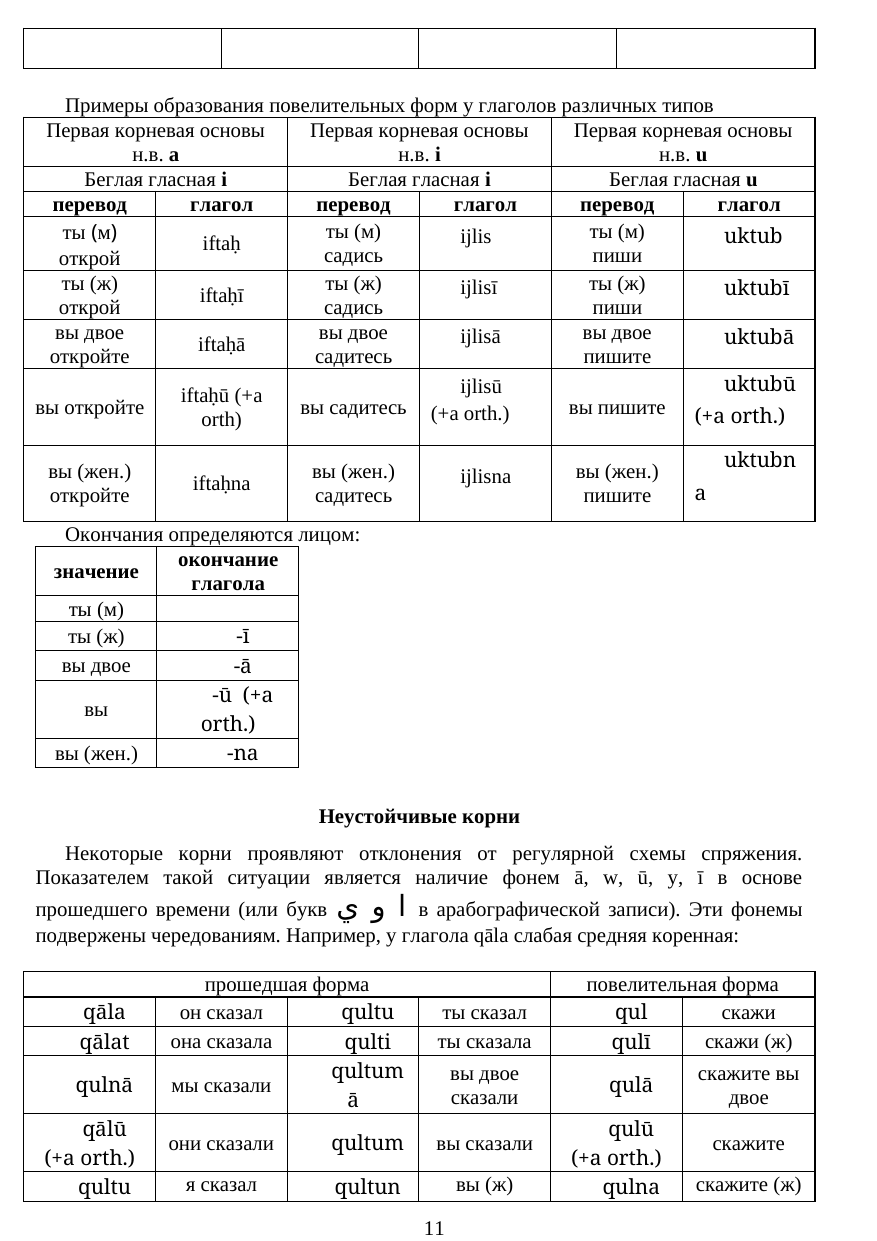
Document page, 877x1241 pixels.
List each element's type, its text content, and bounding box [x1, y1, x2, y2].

table_header окончание глагола [157, 547, 298, 595]
table_cell ты (ж) [36, 622, 156, 650]
table_cell вы (жен.) [36, 739, 156, 767]
table_cell ijlisī [420, 271, 551, 319]
table_cell qulnā [24, 1056, 155, 1113]
table_cell вы двое сказали [419, 1056, 550, 1113]
table_cell qāla [24, 998, 155, 1026]
table_cell qālat [24, 1027, 155, 1055]
subtitle Неустойчивые корни [35, 804, 803, 828]
table_header значение [36, 547, 156, 595]
table_cell Беглая гласная u [552, 167, 814, 191]
table_cell qultum [288, 1114, 418, 1171]
table_cell Беглая гласная i [288, 167, 551, 191]
table_cell вы садитесь [288, 369, 419, 444]
table_cell ты (ж) пиши [552, 271, 683, 319]
table_cell вы [36, 681, 156, 737]
text Примеры образования повелительных форм у глаголов различных типов [35, 92, 803, 117]
table_cell перевод [24, 192, 155, 216]
table_cell перевод [552, 192, 683, 216]
table_cell скажите [683, 1114, 814, 1171]
table_cell ты (ж) открой [24, 271, 155, 319]
table_cell вы откройте [24, 369, 155, 444]
table_cell ты (м) садись [288, 217, 419, 269]
table_cell qultu [288, 998, 418, 1026]
table_cell ijlisā [420, 320, 551, 368]
table_cell qālū (+a orth.) [24, 1114, 155, 1171]
table_cell uktubī [684, 271, 814, 319]
table_cell Беглая гласная i [24, 167, 287, 191]
table_cell qulū (+a orth.) [551, 1114, 682, 1171]
table_cell ijlis [420, 217, 551, 269]
table_cell uktubū (+a orth.) [684, 369, 814, 444]
table_cell вы (жен.) откройте [24, 446, 155, 521]
table_cell ты (м) открой [24, 217, 155, 269]
table_header Первая корневая основы н.в. a [24, 118, 287, 166]
table_cell скажите вы двое [683, 1056, 814, 1113]
table_cell ты (ж) садись [288, 271, 419, 319]
table_header прошедшая форма [24, 972, 550, 996]
table_cell вы двое откройте [24, 320, 155, 368]
table_cell qulā [551, 1056, 682, 1113]
table_cell qulna [551, 1172, 682, 1201]
table_cell -ū (+a orth.) [157, 681, 298, 737]
table_cell ijlisna [420, 446, 551, 521]
table_cell uktub [684, 217, 814, 269]
table_cell он сказал [156, 998, 287, 1026]
table_cell uktubna [684, 446, 814, 521]
text Окончания определяются лицом: [35, 522, 803, 546]
table_cell -na [157, 739, 298, 767]
table_cell [617, 29, 814, 67]
table_cell ты сказала [419, 1027, 550, 1055]
text Некоторые корни проявляют отклонения от регулярной схемы спряжения. Показателем такой ситуации является наличие фонем ā, w, ū, y, ī в основе прошедшего времени (или букв ا و ي в арабографической записи). Эти фонемы подвержены чередованиям. Например, у глагола qāla слабая средняя коренная: [35, 841, 803, 947]
table_cell они сказали [156, 1114, 287, 1171]
table_cell я сказал [156, 1172, 287, 1201]
table_cell iftaḥū (+a orth) [156, 369, 287, 444]
table_cell глагол [420, 192, 551, 216]
table_cell [157, 596, 298, 621]
table_cell -ī [157, 622, 298, 650]
table_cell uktubā [684, 320, 814, 368]
table_cell вы двое пишите [552, 320, 683, 368]
table_cell qultu [24, 1172, 155, 1201]
table_cell вы (жен.) пишите [552, 446, 683, 521]
table_cell вы пишите [552, 369, 683, 444]
table_cell скажи (ж) [683, 1027, 814, 1055]
table_cell вы сказали [419, 1114, 550, 1171]
table_cell qulī [551, 1027, 682, 1055]
table_cell iftaḥna [156, 446, 287, 521]
table_cell глагол [684, 192, 814, 216]
table_cell qultun [288, 1172, 418, 1201]
table_cell ты (м) [36, 596, 156, 621]
table_cell вы (ж) [419, 1172, 550, 1201]
table_cell вы двое садитесь [288, 320, 419, 368]
table_cell ты (м) пиши [552, 217, 683, 269]
table_cell iftaḥ [156, 217, 287, 269]
table_cell мы сказали [156, 1056, 287, 1113]
table_cell -ā [157, 651, 298, 679]
table_header Первая корневая основы н.в. u [552, 118, 814, 166]
table_cell qul [551, 998, 682, 1026]
table_cell ijlisū (+a orth.) [420, 369, 551, 444]
table_cell глагол [156, 192, 287, 216]
table_header Первая корневая основы н.в. i [288, 118, 551, 166]
table_cell скажи [683, 998, 814, 1026]
table_cell [222, 29, 418, 67]
table_cell qultumā [288, 1056, 418, 1113]
table_cell она сказала [156, 1027, 287, 1055]
table_cell iftaḥā [156, 320, 287, 368]
table_header повелительная форма [551, 972, 814, 996]
table_cell вы (жен.) садитесь [288, 446, 419, 521]
table_cell iftaḥī [156, 271, 287, 319]
table_cell ты сказал [419, 998, 550, 1026]
table_cell вы двое [36, 651, 156, 679]
table_cell перевод [288, 192, 419, 216]
table_cell qulti [288, 1027, 418, 1055]
table_cell [419, 29, 616, 67]
table_cell [24, 29, 221, 67]
table_cell скажите (ж) [683, 1172, 814, 1201]
